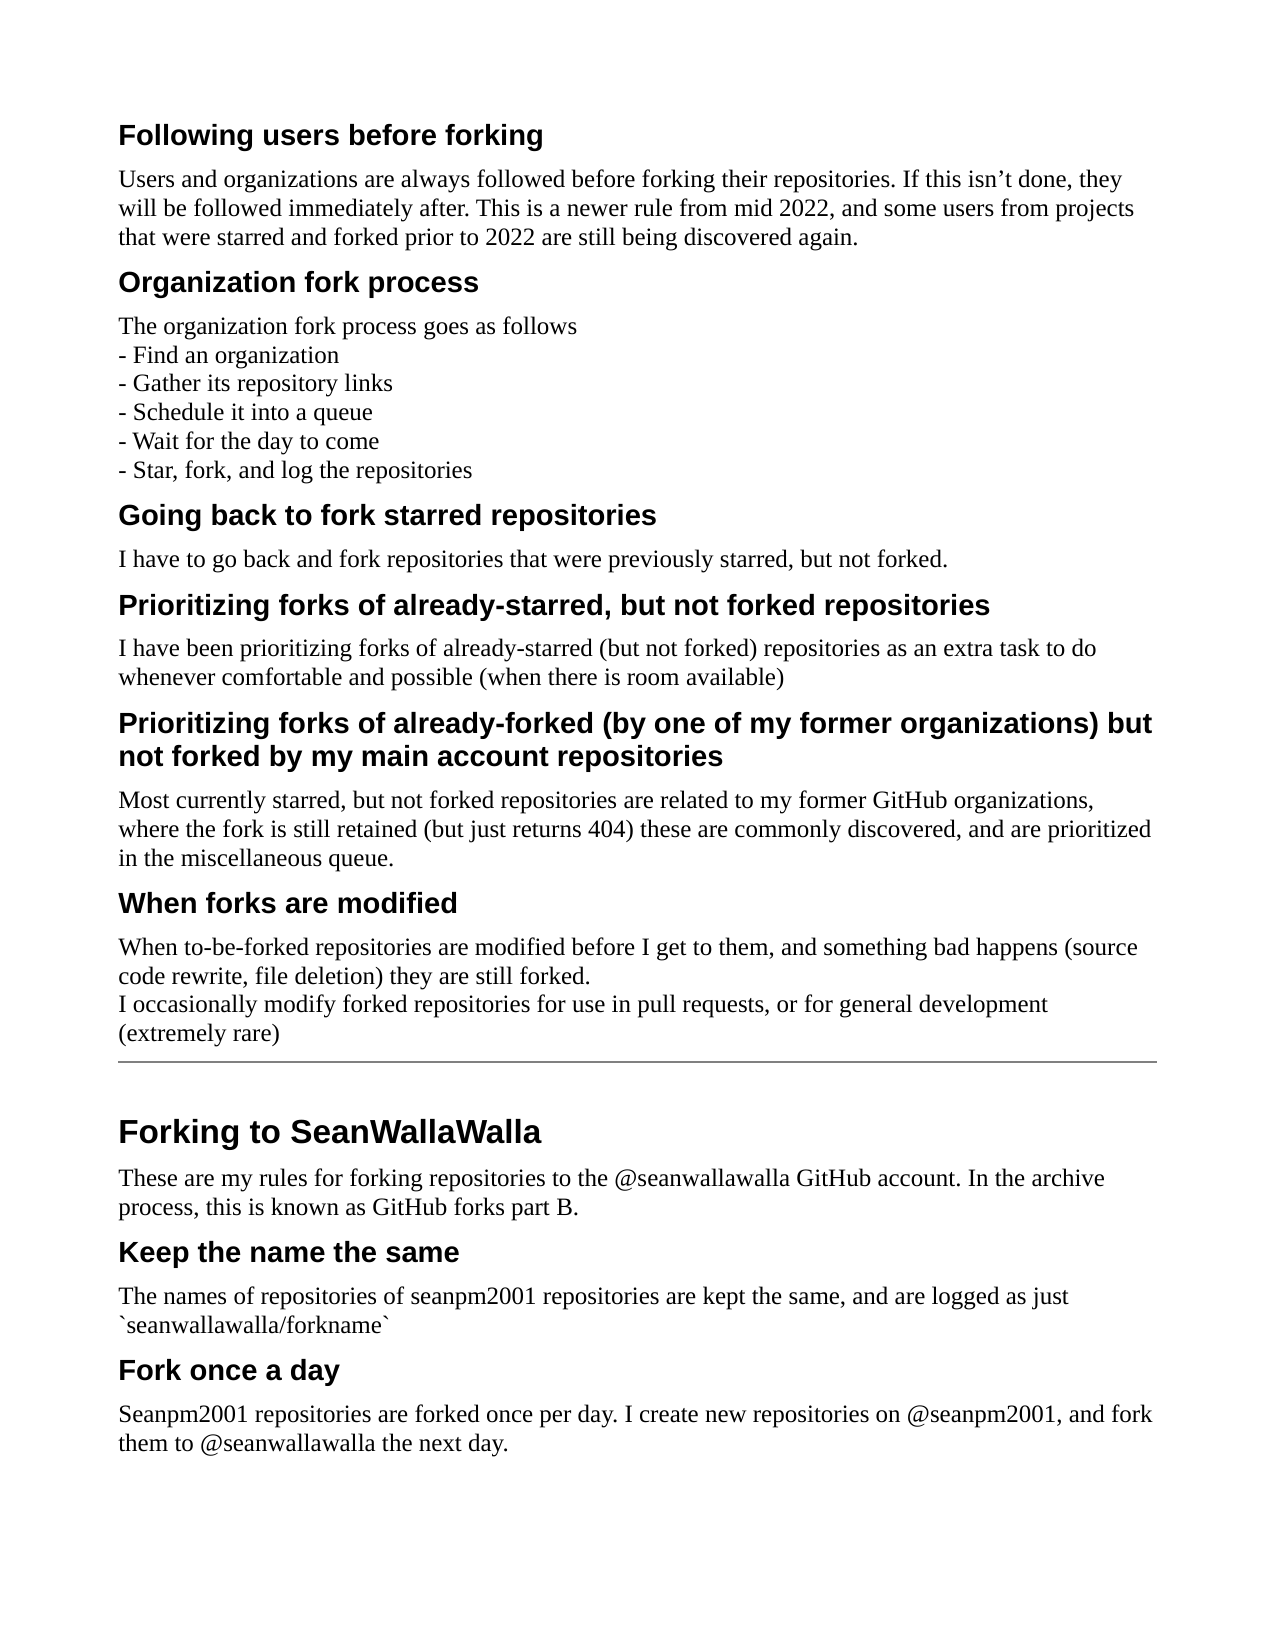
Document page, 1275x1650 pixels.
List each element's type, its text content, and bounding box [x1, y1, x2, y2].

text - Schedule it into a queue [118, 397, 1157, 426]
text I have been prioritizing forks of already-starred (but not forked) repositories as an extra task to do whenever comfortable and possible (when there is room available) [118, 633, 1157, 691]
subtitle Forking to SeanWallaWalla [118, 1112, 1157, 1151]
text - Find an organization [118, 340, 1157, 368]
subtitle Following users before forking [118, 118, 1157, 152]
text I have to go back and fork repositories that were previously starred, but not forked. [118, 544, 1157, 573]
subtitle Prioritizing forks of already-starred, but not forked repositories [118, 587, 1157, 621]
subtitle Organization fork process [118, 265, 1157, 298]
text I occasionally modify forked repositories for use in pull requests, or for general development (extremely rare) [118, 989, 1157, 1047]
subtitle Keep the name the same [118, 1235, 1157, 1269]
text These are my rules for forking repositories to the @seanwallawalla GitHub account. In the archive process, this is known as GitHub forks part B. [118, 1163, 1157, 1221]
subtitle When forks are modified [118, 886, 1157, 919]
text - Wait for the day to come [118, 426, 1157, 455]
subtitle Going back to fork starred repositories [118, 498, 1157, 532]
text Users and organizations are always followed before forking their repositories. If this isn’t done, they will be followed immediately after. This is a newer rule from mid 2022, and some users from projects that were starred and forked prior to 2022 are still being discovered again. [118, 164, 1157, 250]
text Most currently starred, but not forked repositories are related to my former GitHub organizations, where the fork is still retained (but just returns 404) these are commonly discovered, and are prioritized in the miscellaneous queue. [118, 785, 1157, 871]
text - Gather its repository links [118, 368, 1157, 397]
subtitle Prioritizing forks of already-forked (by one of my former organizations) but not forked by my main account repositories [118, 706, 1157, 773]
text The organization fork process goes as follows [118, 311, 1157, 340]
text Seanpm2001 repositories are forked once per day. I create new repositories on @seanpm2001, and fork them to @seanwallawalla the next day. [118, 1399, 1157, 1457]
text The names of repositories of seanpm2001 repositories are kept the same, and are logged as just `seanwallawalla/forkname` [118, 1281, 1157, 1339]
text When to-be-forked repositories are modified before I get to them, and something bad happens (source code rewrite, file deletion) they are still forked. [118, 932, 1157, 989]
text - Star, fork, and log the repositories [118, 455, 1157, 483]
subtitle Fork once a day [118, 1353, 1157, 1387]
